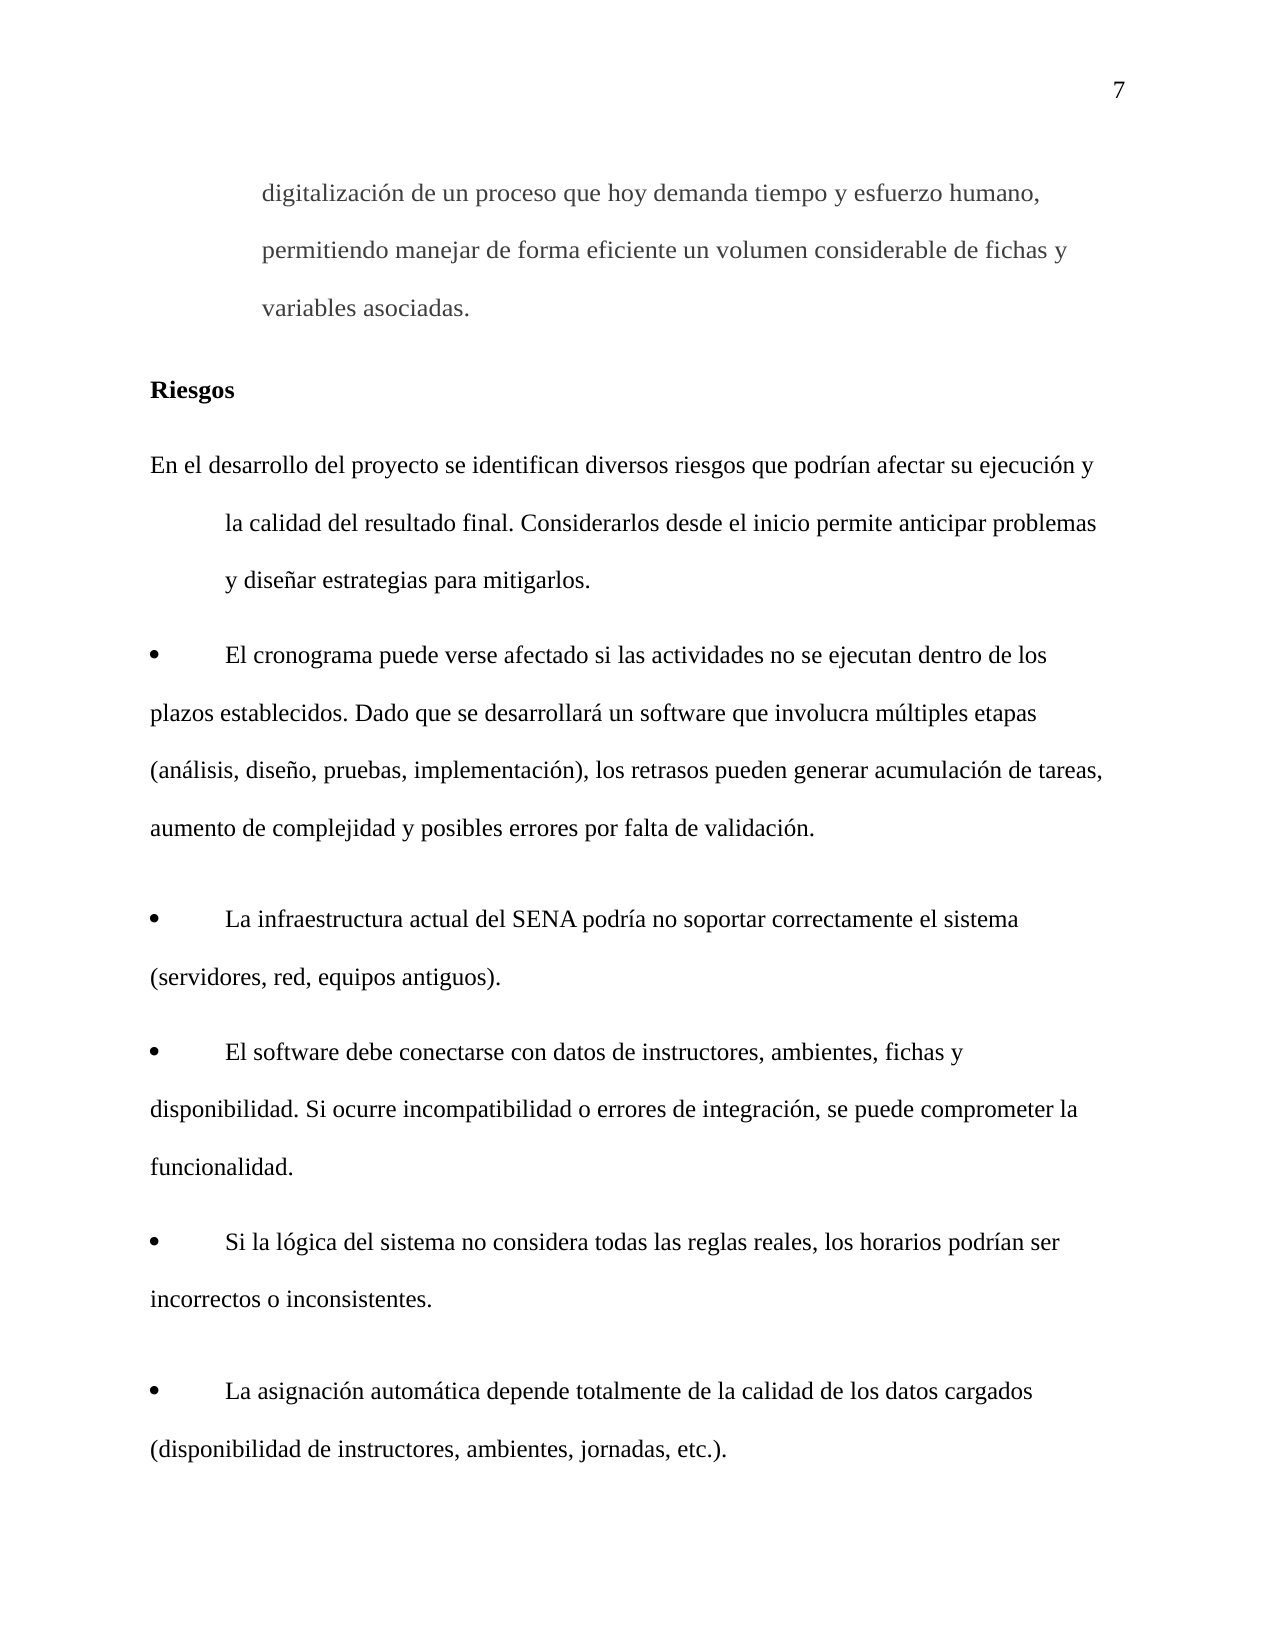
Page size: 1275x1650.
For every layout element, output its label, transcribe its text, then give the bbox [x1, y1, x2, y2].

list El software debe conectarse con datos de instructores, ambientes, fichas y disponibilidad. Si ocurre incompatibilidad o errores de integración, se puede comprometer la funcionalidad. [150, 1037, 1104, 1181]
list La infraestructura actual del SENA podría no soportar correctamente el sistema (servidores, red, equipos antiguos). [150, 904, 1104, 991]
subtitle Riesgos [150, 375, 1125, 404]
text digitalización de un proceso que hoy demanda tiempo y esfuerzo humano, permitiendo manejar de forma eficiente un volumen considerable de fichas y variables asociadas. [187, 178, 1104, 322]
list El cronograma puede verse afectado si las actividades no se ejecutan dentro de los plazos establecidos. Dado que se desarrollará un software que involucra múltiples etapas (análisis, diseño, pruebas, implementación), los retrasos pueden generar acumulación de tareas, aumento de complejidad y posibles errores por falta de validación. [150, 640, 1104, 842]
text En el desarrollo del proyecto se identifican diversos riesgos que podrían afectar su ejecución y la calidad del resultado final. Considerarlos desde el inicio permite anticipar problemas y diseñar estrategias para mitigarlos. [150, 450, 1104, 594]
list La asignación automática depende totalmente de la calidad de los datos cargados (disponibilidad de instructores, ambientes, jornadas, etc.). [150, 1376, 1104, 1462]
list Si la lógica del sistema no considera todas las reglas reales, los horarios podrían ser incorrectos o inconsistentes. [150, 1227, 1104, 1313]
